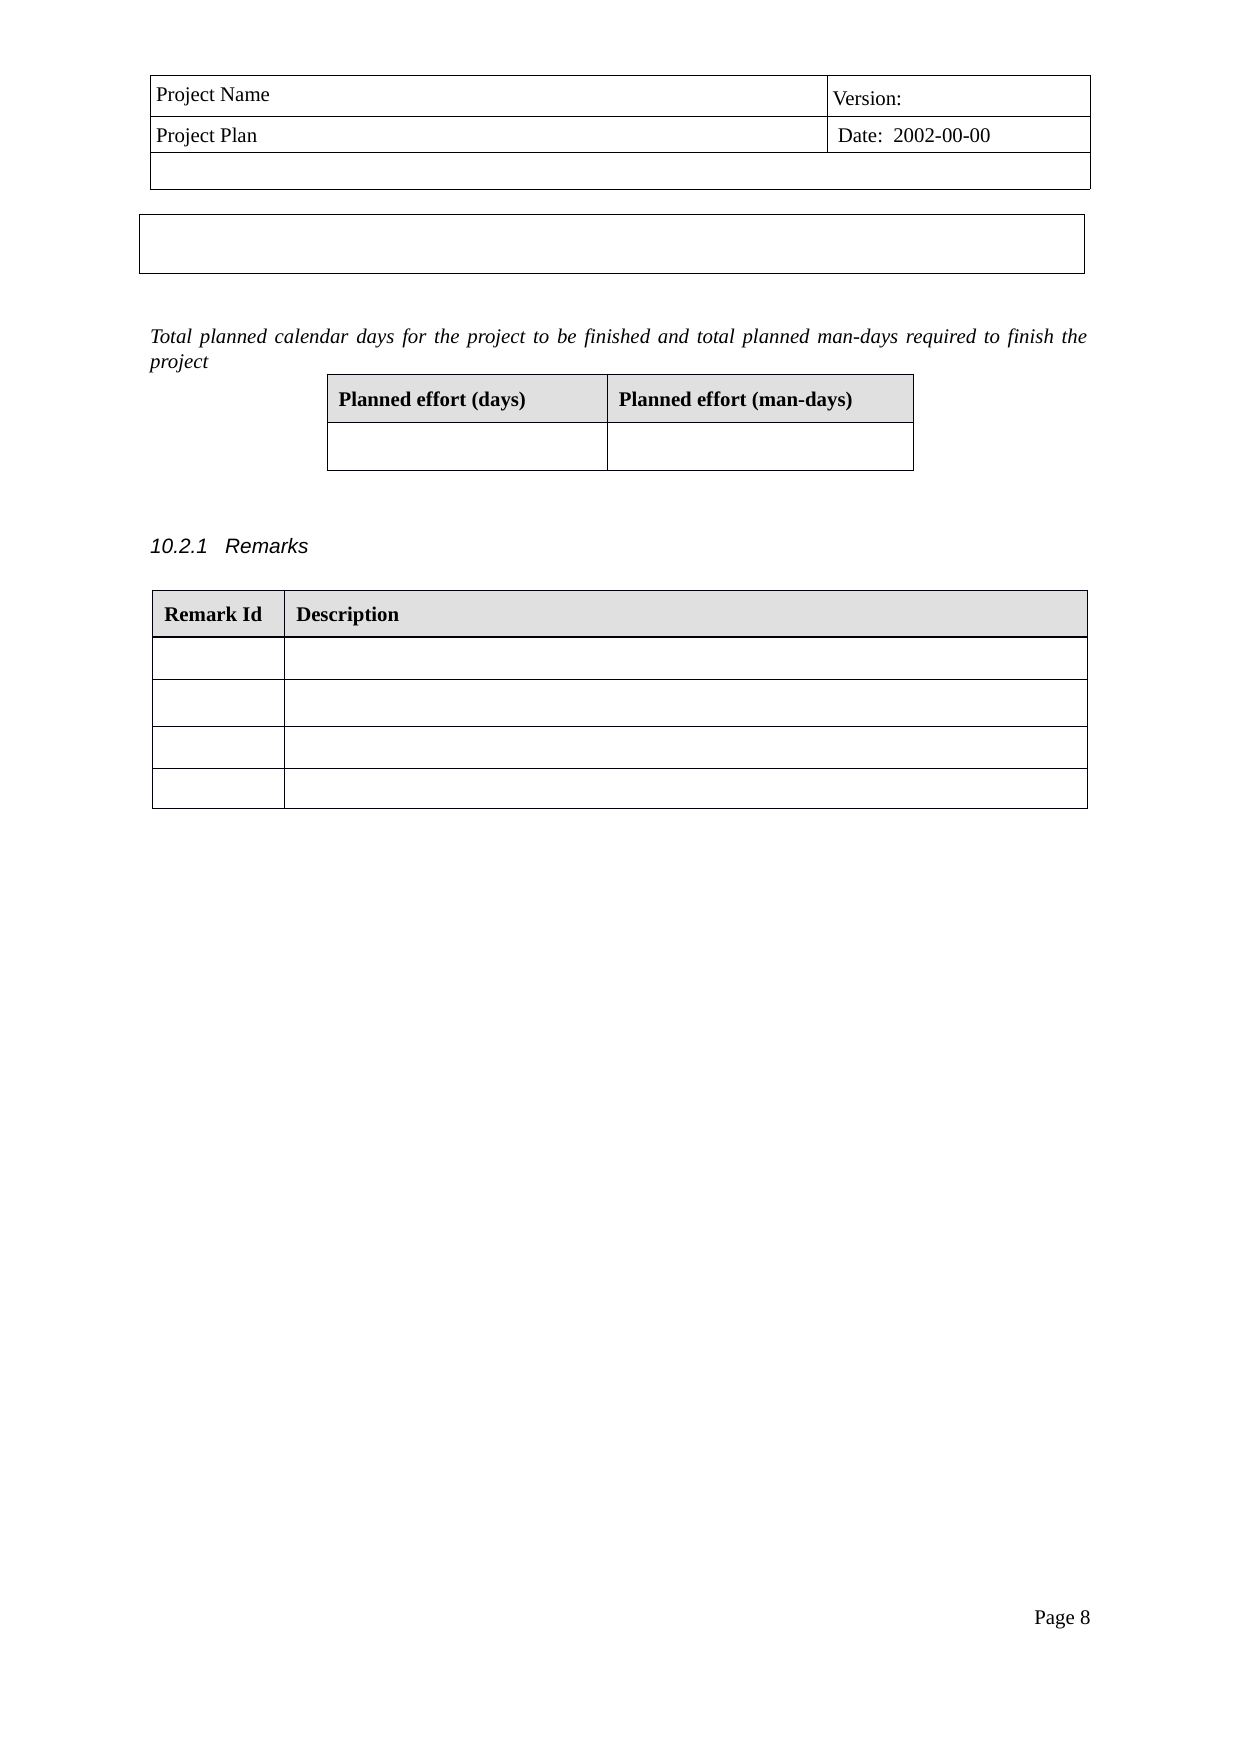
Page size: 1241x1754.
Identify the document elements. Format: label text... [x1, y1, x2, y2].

table_cell [608, 423, 913, 470]
table_header Remark Id [153, 591, 284, 636]
table_header Description [285, 591, 1087, 636]
table_cell [328, 423, 607, 470]
table_cell [153, 769, 284, 807]
table_header Planned effort (days) [328, 375, 607, 422]
table_cell [140, 215, 198, 273]
table_cell [285, 769, 1087, 807]
table_cell [936, 215, 995, 273]
table_cell [153, 680, 284, 726]
table_cell [153, 727, 284, 768]
table_cell [331, 215, 877, 273]
table_cell [995, 215, 1084, 273]
table_cell [285, 727, 1087, 768]
table_cell [285, 680, 1087, 726]
table_header Planned effort (man-days) [608, 375, 913, 422]
table_cell [285, 638, 1087, 679]
subtitle Remarks [150, 533, 1090, 558]
table_cell [198, 215, 331, 273]
table_cell [153, 638, 284, 679]
text Total planned calendar days for the project to be finished and total planned man-days required to finish the project [150, 323, 1090, 373]
table_cell [877, 215, 936, 273]
